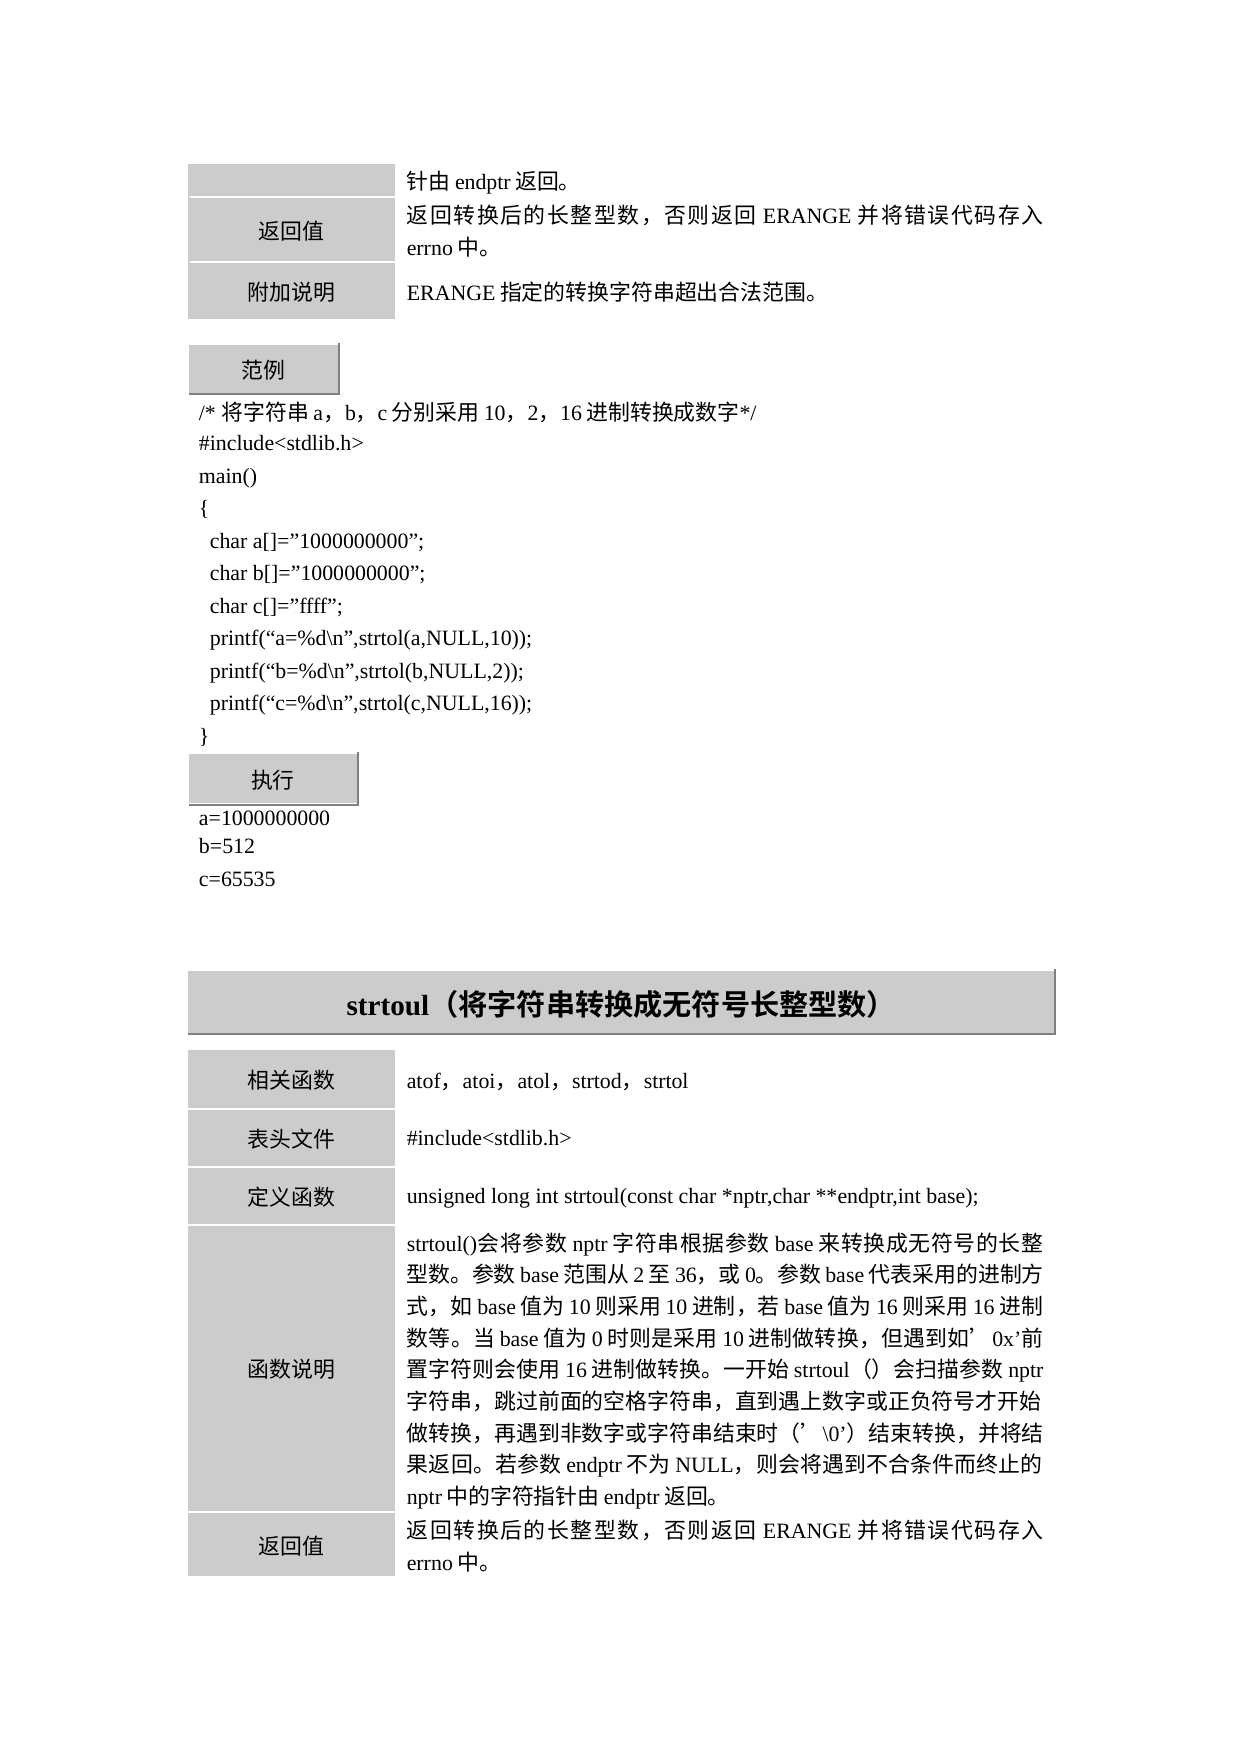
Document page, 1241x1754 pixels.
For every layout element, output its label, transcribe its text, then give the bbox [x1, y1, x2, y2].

table_cell strtoul()会将参数nptr字符串根据参数base来转换成无符号的长整型数。参数base范围从2至36，或0。参数base代表采用的进制方式，如base值为10则采用10进制，若base值为16则采用16进制数等。当base值为0时则是采用10进制做转换，但遇到如’0x’前置字符则会使用16进制做转换。一开始strtoul（）会扫描参数nptr字符串，跳过前面的空格字符串，直到遇上数字或正负符号才开始做转换，再遇到非数字或字符串结束时（’\0’）结束转换，并将结果返回。若参数endptr不为NULL，则会将遇到不合条件而终止的nptr中的字符指针由endptr返回。 [395, 1224, 1055, 1511]
table_cell 返回值 [188, 196, 395, 261]
table_cell atof，atoi，atol，strtod，strtol [395, 1050, 1055, 1108]
table_cell 表头文件 [188, 1110, 395, 1166]
table_cell unsigned long int strtoul(const char *nptr,char **endptr,int base); [395, 1166, 1055, 1224]
table_cell 返回转换后的长整型数，否则返回ERANGE并将错误代码存入errno中。 [395, 196, 1055, 261]
table_cell 相关函数 [188, 1050, 395, 1108]
table_cell /* 将字符串a，b，c分别采用10，2，16进制转换成数字*/ #include<stdlib.h> main() { char a[]=”1000000000”; char b[]=”1000000000”; char c[]=”ffff”; printf(“a=%d\n”,strtol(a,NULL,10)); printf(“b=%d\n”,strtol(b,NULL,2)); printf(“c=%d\n”,strtol(c,NULL,16)); } [188, 393, 1055, 752]
table_cell a=1000000000 b=512 c=65535 [188, 804, 1055, 937]
table_cell 执行 [189, 754, 357, 803]
table_cell ERANGE指定的转换字符串超出合法范围。 [395, 261, 1055, 319]
table_cell [359, 752, 1055, 803]
table_cell [340, 343, 1055, 393]
table_cell #include<stdlib.h> [395, 1108, 1055, 1166]
table_cell 返回值 [188, 1513, 395, 1576]
table_cell 附加说明 [188, 261, 395, 319]
table_header strtoul（将字符串转换成无符号长整型数） [188, 971, 1054, 1033]
table_cell 范例 [189, 345, 338, 393]
table_cell 定义函数 [188, 1168, 395, 1224]
table_cell [188, 319, 1055, 343]
table_cell 返回转换后的长整型数，否则返回ERANGE并将错误代码存入errno中。 [395, 1511, 1055, 1576]
table_cell 函数说明 [188, 1226, 395, 1511]
table_cell [188, 1035, 1055, 1050]
table_cell [188, 164, 395, 196]
table_cell 针由endptr返回。 [395, 162, 1055, 196]
